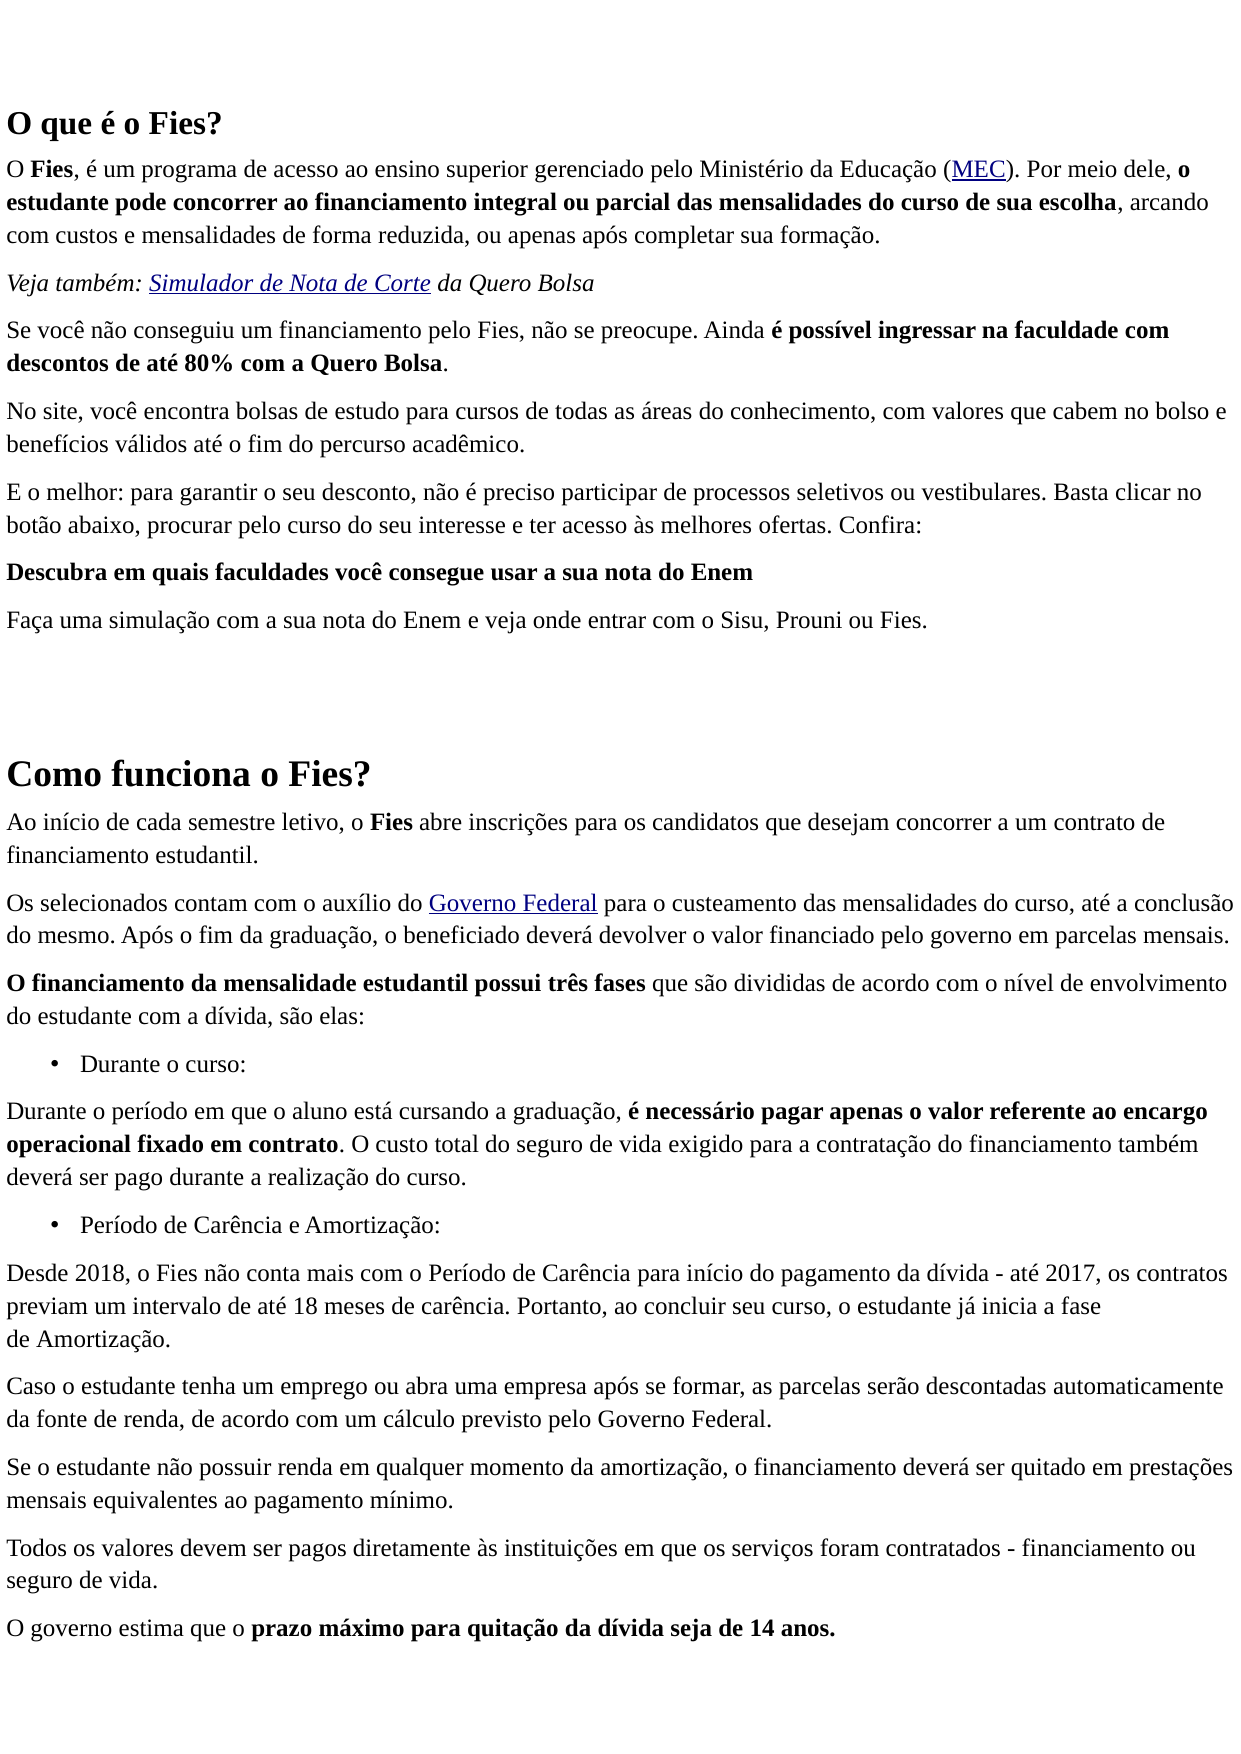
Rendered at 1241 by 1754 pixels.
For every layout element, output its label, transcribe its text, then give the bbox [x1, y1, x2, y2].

text Faça uma simulação com a sua nota do Enem e veja onde entrar com o Sisu, Prouni ou Fies. [6, 605, 1234, 634]
text Se você não conseguiu um financiamento pelo Fies, não se preocupe. Ainda é possível ingressar na faculdade com descontos de até 80% com a Quero Bolsa. [6, 316, 1234, 377]
text Ao início de cada semestre letivo, o Fies abre inscrições para os candidatos que desejam concorrer a um contrato de financiamento estudantil. [6, 807, 1234, 869]
list Período de Carência e Amortização: [50, 1210, 1234, 1239]
text O Fies, é um programa de acesso ao ensino superior gerenciado pelo Ministério da Educação (MEC). Por meio dele, o estudante pode concorrer ao financiamento integral ou parcial das mensalidades do curso de sua escolha, arcando com custos e mensalidades de forma reduzida, ou apenas após completar sua formação. [6, 154, 1234, 249]
text Os selecionados contam com o auxílio do Governo Federal para o custeamento das mensalidades do curso, até a conclusão do mesmo. Após o fim da graduação, o beneficiado deverá devolver o valor financiado pelo governo em parcelas mensais. [6, 888, 1234, 949]
text O financiamento da mensalidade estudantil possui três fases que são divididas de acordo com o nível de envolvimento do estudante com a dívida, são elas: [6, 968, 1234, 1030]
text Durante o período em que o aluno está cursando a graduação, é necessário pagar apenas o valor referente ao encargo operacional fixado em contrato. O custo total do seguro de vida exigido para a contratação do financiamento também deverá ser pago durante a realização do curso. [6, 1096, 1234, 1191]
text Desde 2018, o Fies não conta mais com o Período de Carência para início do pagamento da dívida - até 2017, os contratos previam um intervalo de até 18 meses de carência. Portanto, ao concluir seu curso, o estudante já inicia a fase de Amortização. [6, 1258, 1234, 1352]
subtitle O que é o Fies? [6, 103, 1234, 142]
text Se o estudante não possuir renda em qualquer momento da amortização, o financiamento deverá ser quitado em prestações mensais equivalentes ao pagamento mínimo. [6, 1452, 1234, 1514]
list Durante o curso: [50, 1049, 1234, 1078]
text No site, você encontra bolsas de estudo para cursos de todas as áreas do conhecimento, com valores que cabem no bolso e benefícios válidos até o fim do percurso acadêmico. [6, 396, 1234, 458]
text Caso o estudante tenha um emprego ou abra uma empresa após se formar, as parcelas serão descontadas automaticamente da fonte de renda, de acordo com um cálculo previsto pelo Governo Federal. [6, 1371, 1234, 1433]
text Todos os valores devem ser pagos diretamente às instituições em que os serviços foram contratados - financiamento ou seguro de vida. [6, 1533, 1234, 1594]
subtitle Como funciona o Fies? [6, 751, 1234, 794]
text E o melhor: para garantir o seu desconto, não é preciso participar de processos seletivos ou vestibulares. Basta clicar no botão abaixo, procurar pelo curso do seu interesse e ter acesso às melhores ofertas. Confira: [6, 477, 1234, 538]
text Veja também: Simulador de Nota de Corte da Quero Bolsa [6, 268, 1234, 297]
text O governo estima que o prazo máximo para quitação da dívida seja de 14 anos. [6, 1613, 1234, 1642]
text Descubra em quais faculdades você consegue usar a sua nota do Enem [6, 557, 1234, 586]
